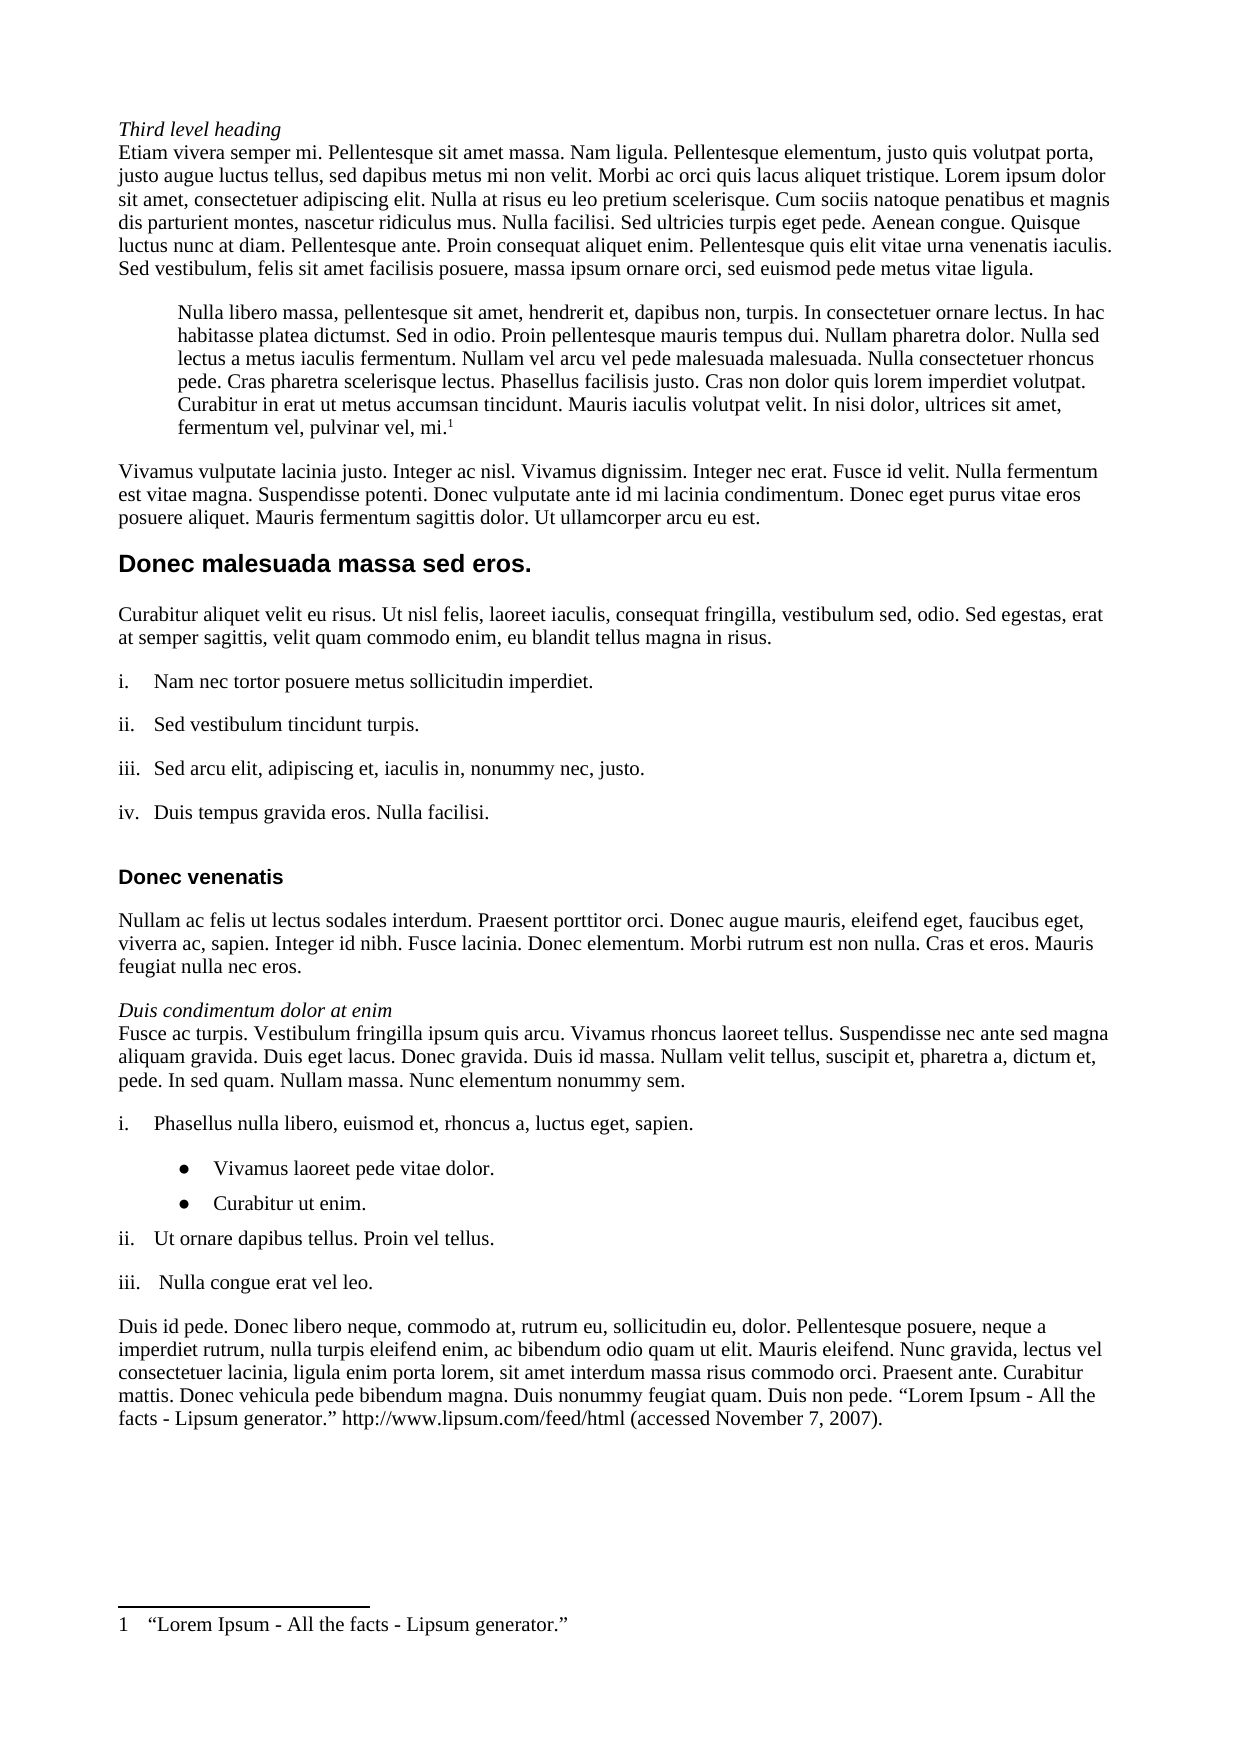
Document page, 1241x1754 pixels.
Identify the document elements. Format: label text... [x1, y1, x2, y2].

text Etiam vivera semper mi. Pellentesque sit amet massa. Nam ligula. Pellentesque elementum, justo quis volutpat porta, justo augue luctus tellus, sed dapibus metus mi non velit. Morbi ac orci quis lacus aliquet tristique. Lorem ipsum dolor sit amet, consectetuer adipiscing elit. Nulla at risus eu leo pretium scelerisque. Cum sociis natoque penatibus et magnis dis parturient montes, nascetur ridiculus mus. Nulla facilisi. Sed ultricies turpis eget pede. Aenean congue. Quisque luctus nunc at diam. Pellentesque ante. Proin consequat aliquet enim. Pellentesque quis elit vitae urna venenatis iaculis. Sed vestibulum, felis sit amet facilisis posuere, massa ipsum ornare orci, sed euismod pede metus vitae ligula. [118, 141, 1122, 280]
list Nam nec tortor posuere metus sollicitudin imperdiet. [118, 669, 1122, 693]
text “Lorem Ipsum - All the facts - Lipsum generator.” [118, 1613, 1122, 1636]
text Curabitur aliquet velit eu risus. Ut nisl felis, laoreet iaculis, consequat fringilla, vestibulum sed, odio. Sed egestas, erat at semper sagittis, velit quam commodo enim, eu blandit tellus magna in risus. [118, 603, 1122, 649]
list Phasellus nulla libero, euismod et, rhoncus a, luctus eget, sapien. [118, 1112, 1122, 1135]
list Sed vestibulum tincidunt turpis. [118, 713, 1122, 736]
text Third level heading [118, 118, 1122, 141]
list Ut ornare dapibus tellus. Proin vel tellus. [118, 1227, 1122, 1250]
text Donec malesuada massa sed eros. [118, 550, 1122, 578]
list Vivamus laoreet pede vitae dolor. [178, 1157, 1122, 1180]
list Curabitur ut enim. [178, 1192, 1122, 1215]
text Nulla libero massa, pellentesque sit amet, hendrerit et, dapibus non, turpis. In consectetuer ornare lectus. In hac habitasse platea dictumst. Sed in odio. Proin pellentesque mauris tempus dui. Nullam pharetra dolor. Nulla sed lectus a metus iaculis fermentum. Nullam vel arcu vel pede malesuada malesuada. Nulla consectetuer rhoncus pede. Cras pharetra scelerisque lectus. Phasellus facilisis justo. Cras non dolor quis lorem imperdiet volutpat. Curabitur in erat ut metus accumsan tincidunt. Mauris iaculis volutpat velit. In nisi dolor, ultrices sit amet, fermentum vel, pulvinar vel, mi. [177, 301, 1122, 439]
text Nullam ac felis ut lectus sodales interdum. Praesent porttitor orci. Donec augue mauris, eleifend eget, faucibus eget, viverra ac, sapien. Integer id nibh. Fusce lacinia. Donec elementum. Morbi rutrum est non nulla. Cras et eros. Mauris feugiat nulla nec eros. [118, 909, 1122, 978]
text Duis condimentum dolor at enim [118, 999, 1122, 1022]
list Nulla congue erat vel leo. [118, 1271, 1122, 1294]
list Duis tempus gravida eros. Nulla facilisi. [118, 801, 1122, 824]
list Sed arcu elit, adipiscing et, iaculis in, nonummy nec, justo. [118, 757, 1122, 780]
text Vivamus vulputate lacinia justo. Integer ac nisl. Vivamus dignissim. Integer nec erat. Fusce id velit. Nulla fermentum est vitae magna. Suspendisse potenti. Donec vulputate ante id mi lacinia condimentum. Donec eget purus vitae eros posuere aliquet. Mauris fermentum sagittis dolor. Ut ullamcorper arcu eu est. [118, 460, 1122, 529]
text Duis id pede. Donec libero neque, commodo at, rutrum eu, sollicitudin eu, dolor. Pellentesque posuere, neque a imperdiet rutrum, nulla turpis eleifend enim, ac bibendum odio quam ut elit. Mauris eleifend. Nunc gravida, lectus vel consectetuer lacinia, ligula enim porta lorem, sit amet interdum massa risus commodo orci. Praesent ante. Curabitur mattis. Donec vehicula pede bibendum magna. Duis nonummy feugiat quam. Duis non pede. “Lorem Ipsum - All the facts - Lipsum generator.” http://www.lipsum.com/feed/html (accessed November 7, 2007). [118, 1314, 1122, 1430]
text Fusce ac turpis. Vestibulum fringilla ipsum quis arcu. Vivamus rhoncus laoreet tellus. Suspendisse nec ante sed magna aliquam gravida. Duis eget lacus. Donec gravida. Duis id massa. Nullam velit tellus, suscipit et, pharetra a, dictum et, pede. In sed quam. Nullam massa. Nunc elementum nonummy sem. [118, 1022, 1122, 1092]
text Donec venenatis [118, 865, 1122, 888]
